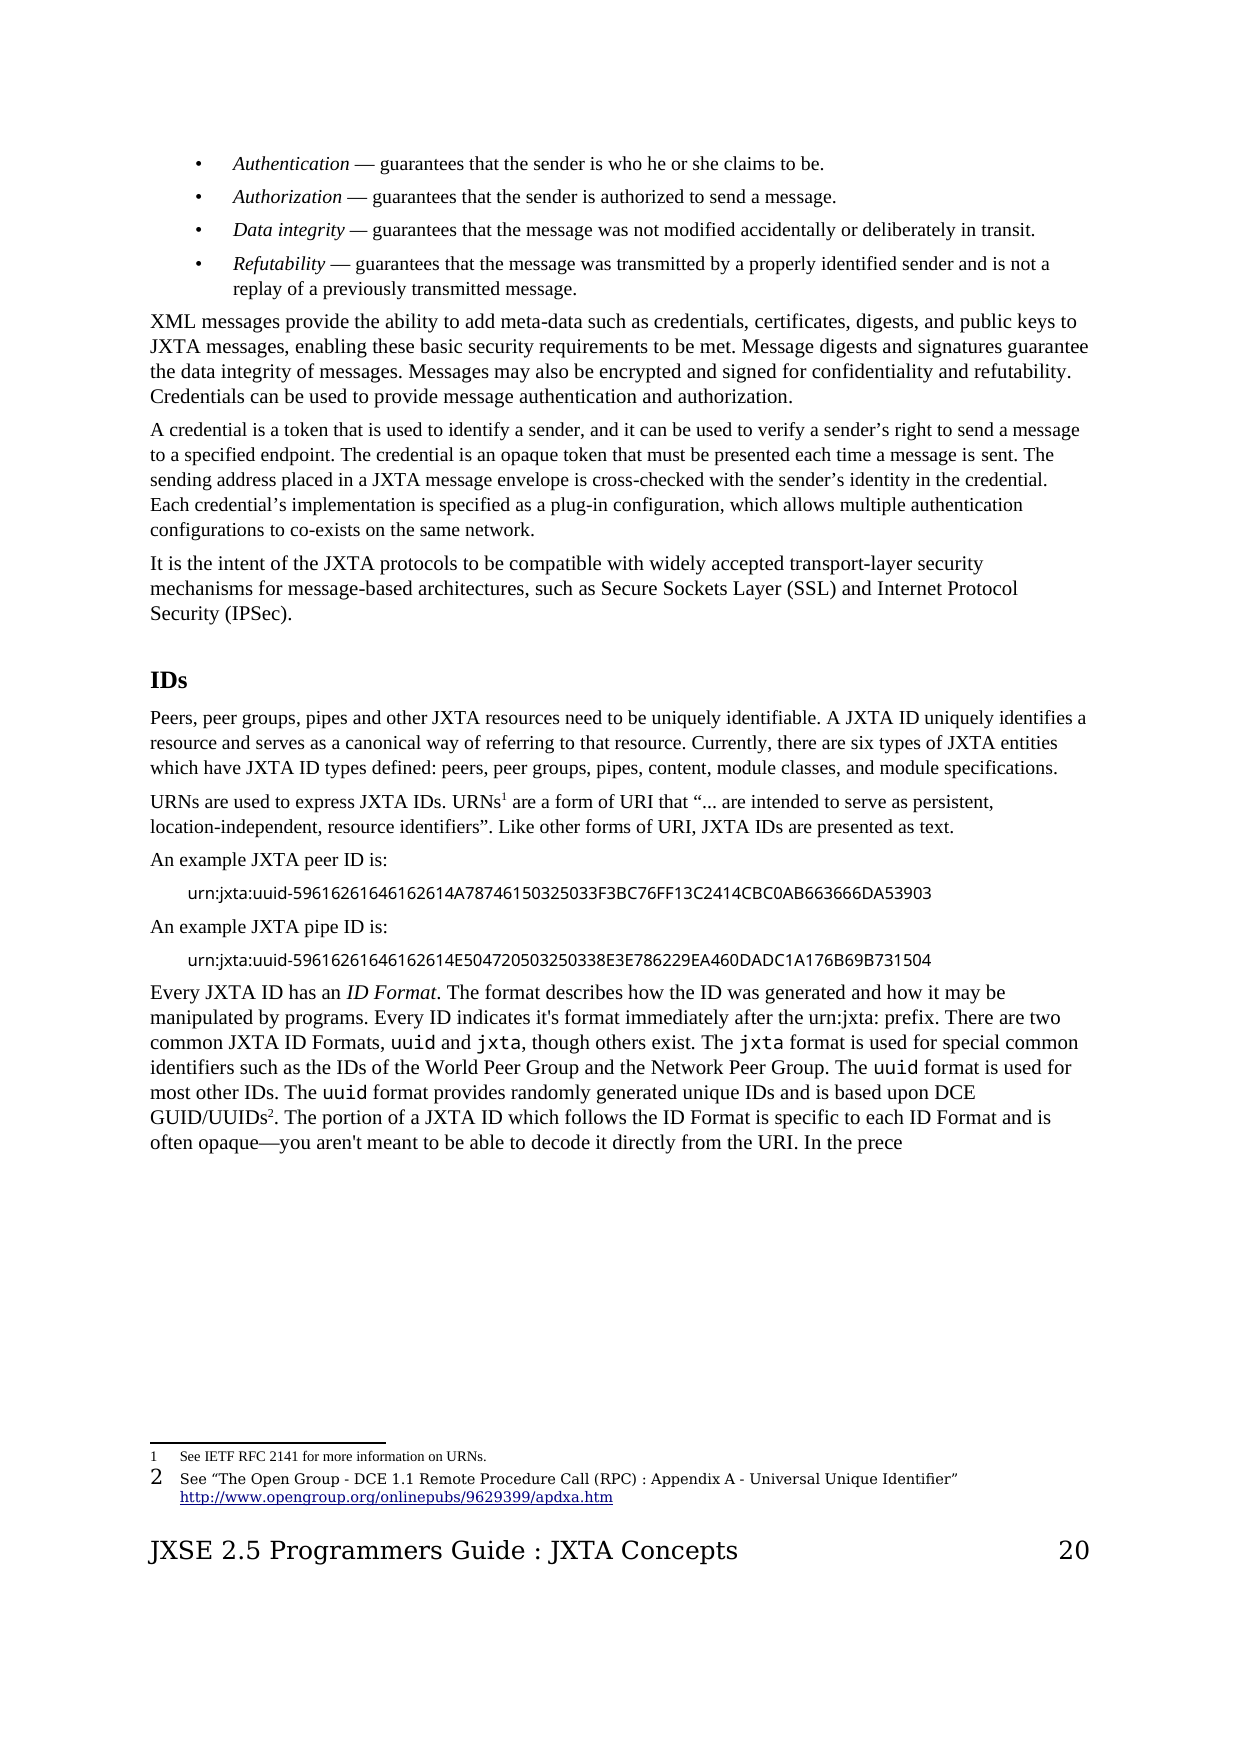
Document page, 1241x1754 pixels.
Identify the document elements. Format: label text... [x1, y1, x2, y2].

list Authentication — guarantees that the sender is who he or she claims to be. [195, 150, 1090, 175]
text urn:jxta:uuid-59616261646162614A78746150325033F3BC76FF13C2414CBC0AB663666DA53903 [168, 880, 1090, 905]
text IDs [150, 667, 1090, 694]
text It is the intent of the JXTA protocols to be compatible with widely accepted transport-layer security mechanisms for message-based architectures, such as Secure Sockets Layer (SSL) and Internet Protocol Security (IPSec). [150, 550, 1090, 625]
text urn:jxta:uuid-59616261646162614E504720503250338E3E786229EA460DADC1A176B69B731504 [168, 946, 1090, 971]
list Authorization — guarantees that the sender is authorized to send a message. [195, 183, 1090, 208]
text Every JXTA ID has an ID Format. The format describes how the ID was generated and how it may be manipulated by programs. Every ID indicates it's format immediately after the urn:jxta: prefix. There are two common JXTA ID Formats, uuid and jxta, though others exist. The jxta format is used for special common identifiers such as the IDs of the World Peer Group and the Network Peer Group. The uuid format is used for most other IDs. The uuid format provides randomly generated unique IDs and is based upon DCE GUID/UUIDs. The portion of a JXTA ID which follows the ID Format is specific to each ID Format and is often opaque—you aren't meant to be able to decode it directly from the URI. In the prece [150, 980, 1090, 1155]
text XML messages provide the ability to add meta-data such as credentials, certificates, digests, and public keys to JXTA messages, enabling these basic security requirements to be met. Message digests and signatures guarantee the data integrity of messages. Messages may also be encrypted and signed for confidentiality and refutability. Credentials can be used to provide message authentication and authorization. [150, 308, 1090, 408]
text An example JXTA peer ID is: [150, 846, 1090, 871]
list Data integrity — guarantees that the message was not modified accidentally or deliberately in transit. [195, 217, 1090, 242]
list Refutability — guarantees that the message was transmitted by a properly identified sender and is not a replay of a previously transmitted message. [195, 250, 1090, 300]
text See IETF RFC 2141 for more information on URNs. [150, 1449, 1090, 1465]
text An example JXTA pipe ID is: [150, 913, 1090, 938]
text A credential is a token that is used to identify a sender, and it can be used to verify a sender’s right to send a message to a specified endpoint. The credential is an opaque token that must be presented each time a message is sent. The sending address placed in a JXTA message envelope is cross-checked with the sender’s identity in the credential. Each credential’s implementation is specified as a plug-in configuration, which allows multiple authentication configurations to co-exists on the same network. [150, 417, 1090, 542]
text Peers, peer groups, pipes and other JXTA resources need to be uniquely identifiable. A JXTA ID uniquely identifies a resource and serves as a canonical way of referring to that resource. Currently, there are six types of JXTA entities which have JXTA ID types defined: peers, peer groups, pipes, content, module classes, and module specifications. [150, 705, 1090, 780]
text See “The Open Group - DCE 1.1 Remote Procedure Call (RPC) : Appendix A - Universal Unique Identifier” http://www.opengroup.org/onlinepubs/9629399/apdxa.htm [150, 1465, 1090, 1506]
text URNs are used to express JXTA IDs. URNs are a form of URI that “... are intended to serve as persistent, location-independent, resource identifiers”. Like other forms of URI, JXTA IDs are presented as text. [150, 788, 1053, 838]
